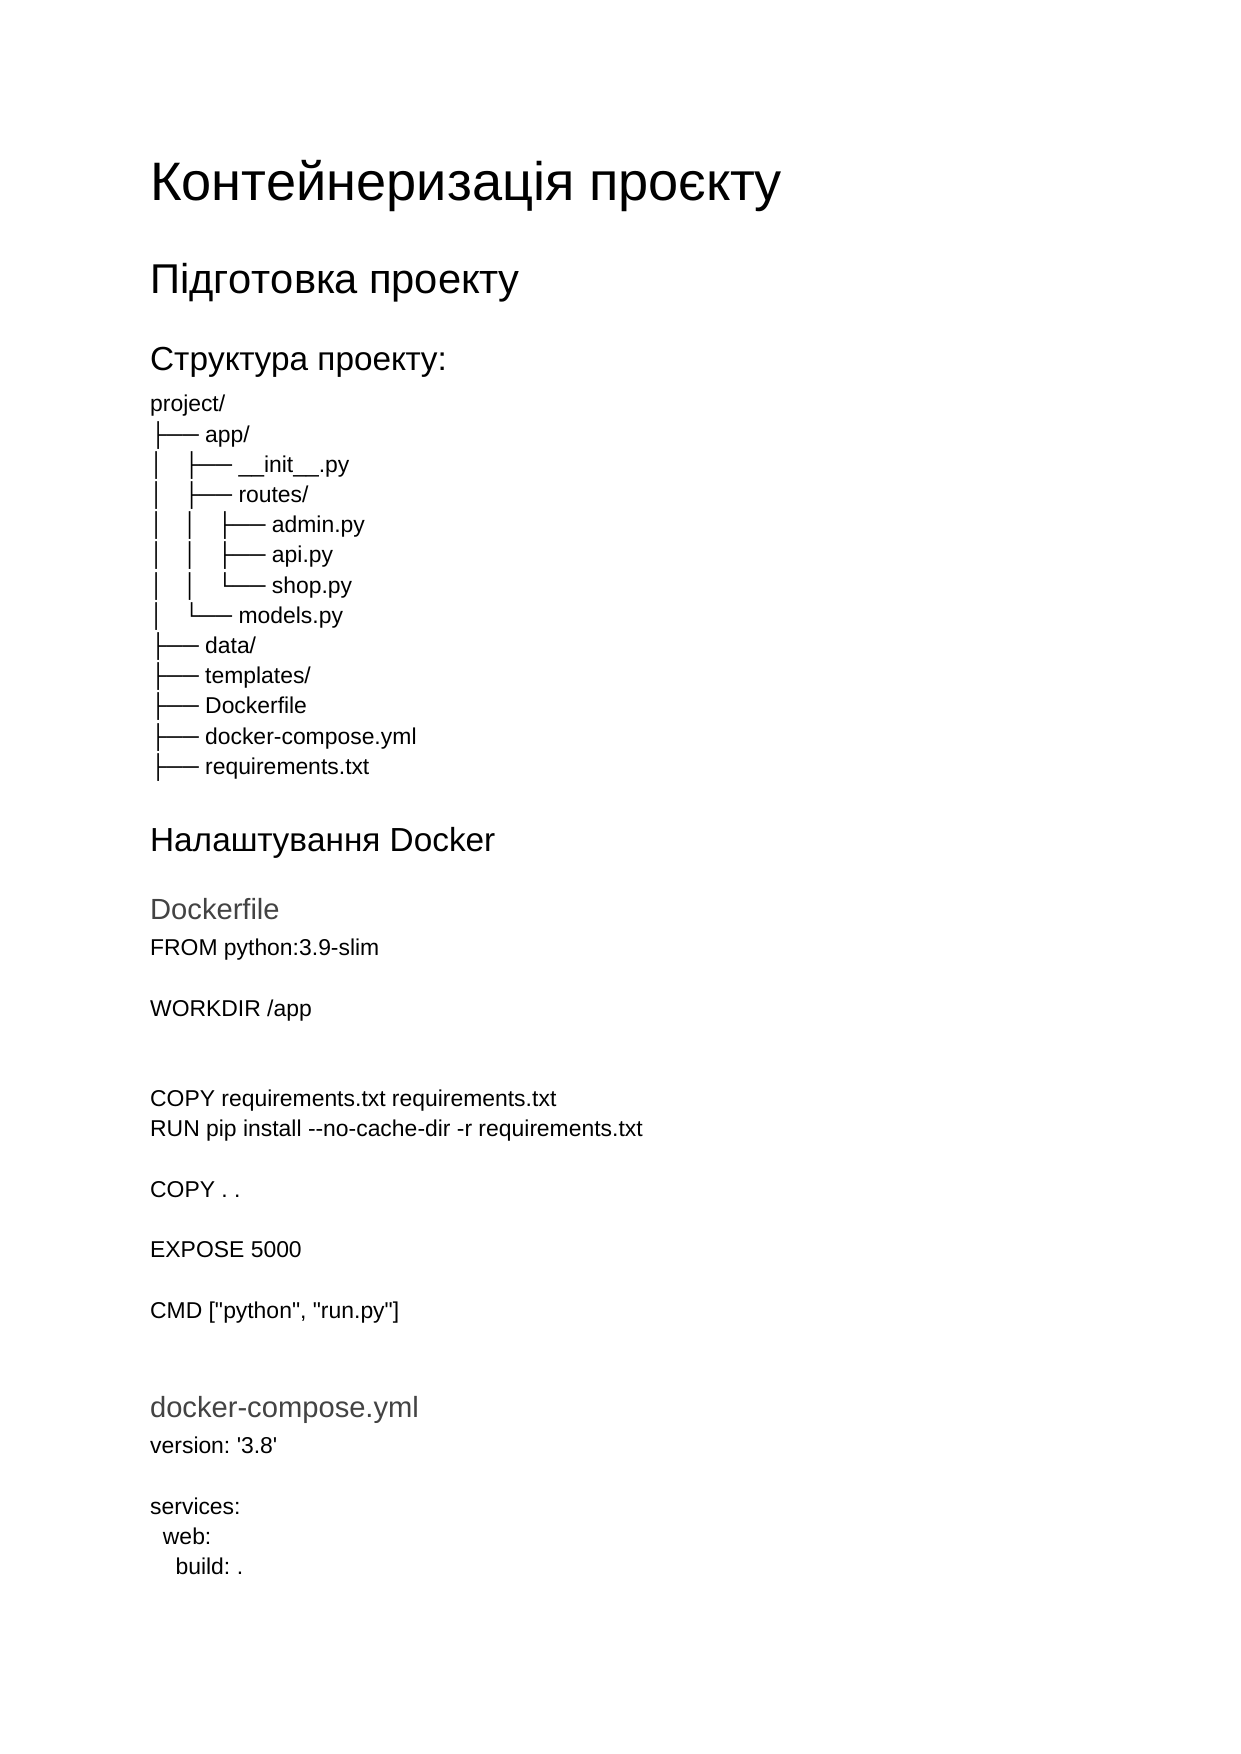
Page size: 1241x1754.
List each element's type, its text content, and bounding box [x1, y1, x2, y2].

text EXPOSE 5000 [150, 1236, 1090, 1263]
text │ │ ├── admin.py [190, 511, 223, 537]
text ├── Dockerfile [159, 692, 1090, 719]
text ├── templates/ [159, 662, 1090, 688]
text version: '3.8' [150, 1432, 1090, 1459]
text │ │ └── shop.py [190, 572, 1090, 598]
text FROM python:3.9-slim [150, 934, 1090, 961]
title Контейнеризація проєкту [150, 150, 1090, 212]
text │ │ ├── api.py [225, 541, 1090, 568]
subtitle Підготовка проекту [150, 254, 1090, 302]
subtitle Структура проекту: [150, 339, 1090, 378]
text WORKDIR /app [150, 994, 1090, 1021]
text │ ├── __init__.py [192, 451, 1090, 477]
text web: [150, 1523, 1090, 1549]
subtitle Dockerfile [150, 892, 1090, 926]
text ├── data/ [159, 632, 1090, 658]
text │ ├── routes/ [157, 481, 190, 507]
text ├── app/ [150, 421, 157, 447]
text RUN pip install --no-cache-dir -r requirements.txt [150, 1115, 1090, 1142]
text │ │ ├── admin.py [225, 511, 1090, 537]
text │ │ ├── api.py [157, 541, 188, 568]
text build: . [150, 1553, 1090, 1579]
text COPY requirements.txt requirements.txt [150, 1085, 1090, 1112]
text │ ├── __init__.py [157, 451, 190, 477]
text ├── requirements.txt [159, 753, 1090, 779]
text services: [150, 1493, 1090, 1519]
text CMD ["python", "run.py"] [150, 1297, 1090, 1323]
subtitle Налаштування Docker [150, 821, 1090, 859]
text │ │ └── shop.py [157, 572, 188, 598]
subtitle docker-compose.yml [150, 1390, 1090, 1424]
text │ │ ├── api.py [190, 541, 223, 568]
text │ └── models.py [157, 602, 1090, 628]
text ├── docker-compose.yml [159, 723, 1090, 749]
text project/ [150, 390, 1090, 417]
text ├── app/ [159, 421, 1090, 447]
text │ │ ├── admin.py [157, 511, 188, 537]
text ├── data/ [150, 632, 157, 658]
text │ ├── routes/ [192, 481, 1090, 507]
text COPY . . [150, 1176, 1090, 1202]
